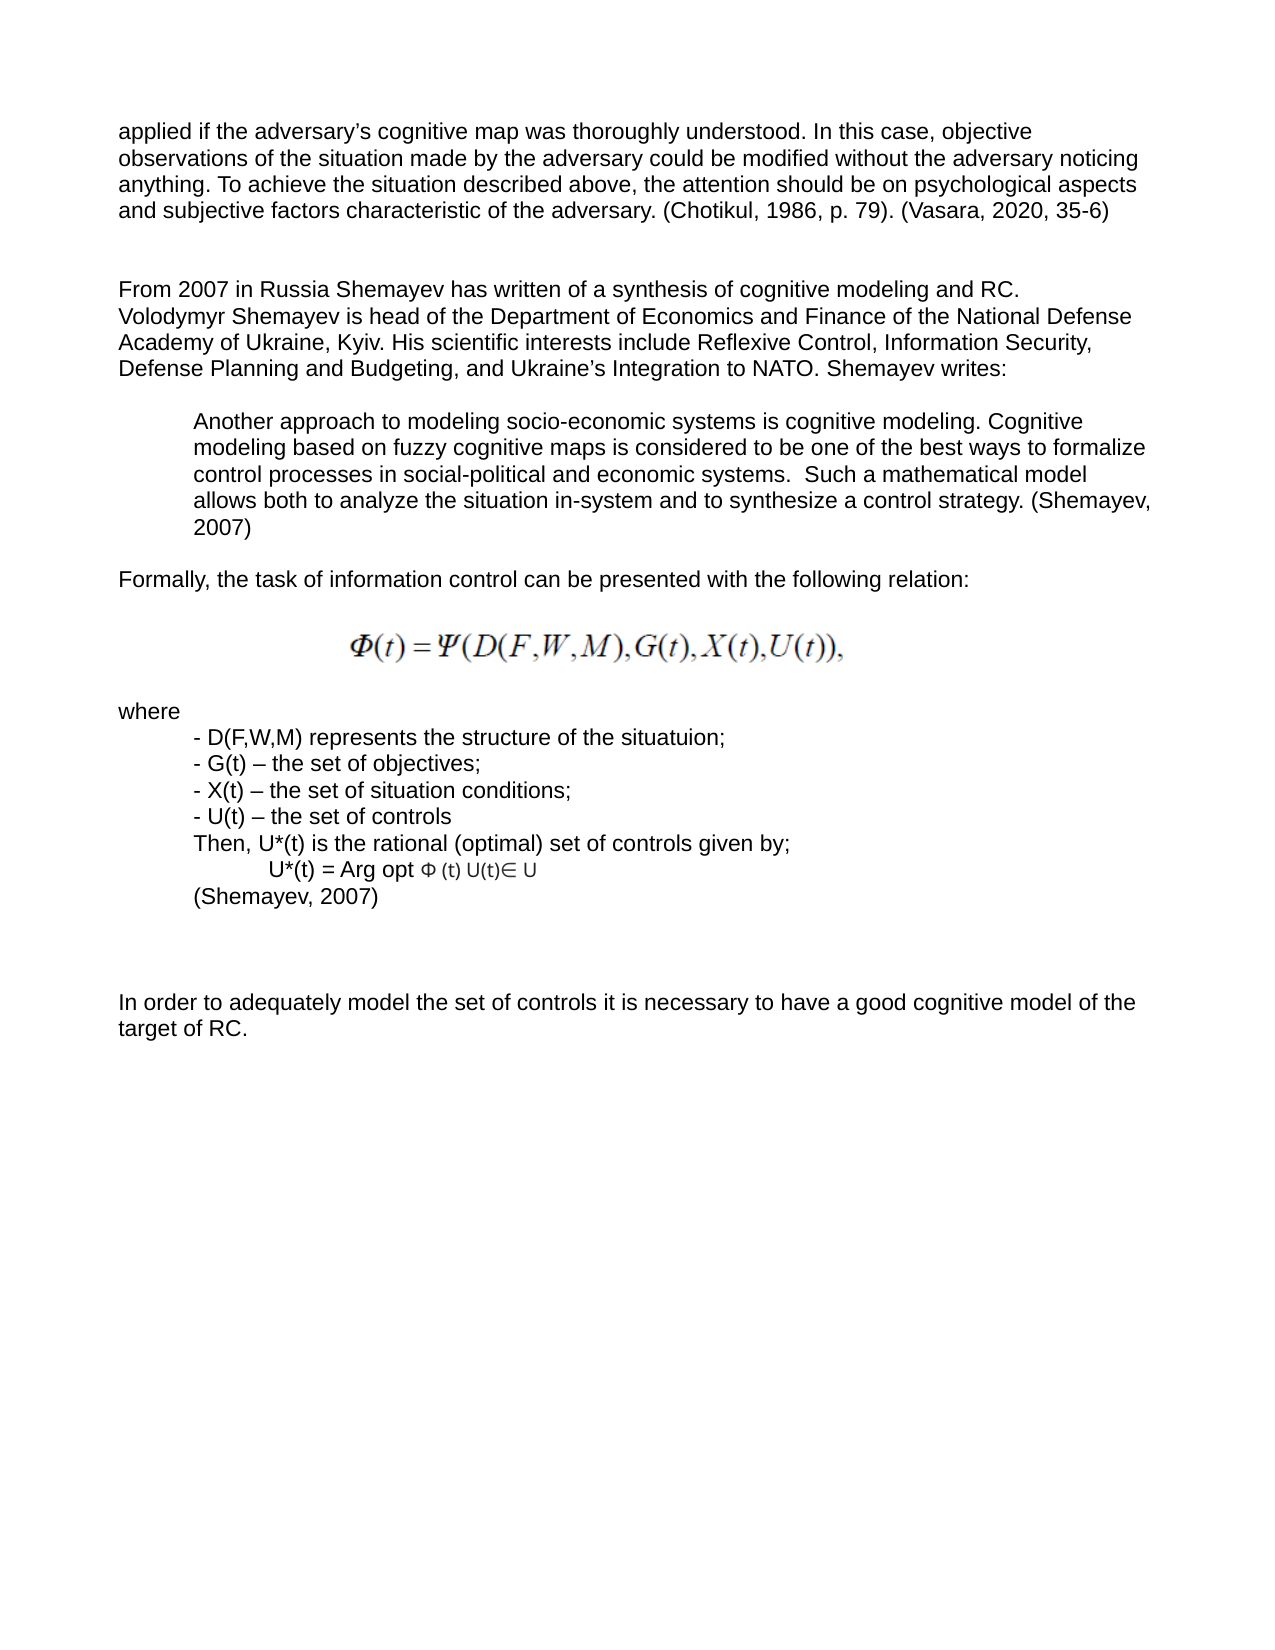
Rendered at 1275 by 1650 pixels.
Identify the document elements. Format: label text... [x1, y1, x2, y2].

text - U(t) – the set of controls [193, 803, 1157, 829]
picture [323, 618, 853, 672]
text (Shemayev, 2007) [118, 883, 1157, 909]
text Formally, the task of information control can be presented with the following relation: [118, 566, 1157, 592]
text In order to adequately model the set of controls it is necessary to have a good cognitive model of the target of RC. [118, 989, 1157, 1041]
text applied if the adversary’s cognitive map was thoroughly understood. In this case, objective observations of the situation made by the adversary could be modified without the adversary noticing anything. To achieve the situation described above, the attention should be on psychological aspects and subjective factors characteristic of the adversary. (Chotikul, 1986, p. 79). (Vasara, 2020, 35-6) [118, 118, 1157, 223]
text where [118, 698, 1157, 724]
text From 2007 in Russia Shemayev has written of a synthesis of cognitive modeling and RC. [118, 276, 1157, 303]
text - G(t) – the set of objectives; [193, 750, 1157, 777]
text - D(F,W,M) represents the structure of the situatuion; [118, 724, 1157, 750]
text - X(t) – the set of situation conditions; [193, 777, 1157, 803]
text Another approach to modeling socio-economic systems is cognitive modeling. Cognitive modeling based on fuzzy cognitive maps is considered to be one of the best ways to formalize control processes in social-political and economic systems. Such a mathematical model allows both to analyze the situation in-system and to synthesize a control strategy. (Shemayev, 2007) [193, 408, 1157, 540]
text Volodymyr Shemayev is head of the Department of Economics and Finance of the National Defense Academy of Ukraine, Kyiv. His scientific interests include Reflexive Control, Information Security, Defense Planning and Budgeting, and Ukraine’s Integration to NATO. Shemayev writes: [118, 303, 1157, 382]
text Then, U*(t) is the rational (optimal) set of controls given by; [193, 829, 1157, 856]
text U*(t) = Arg opt Φ (t) U(t)∈ U [193, 856, 1157, 883]
